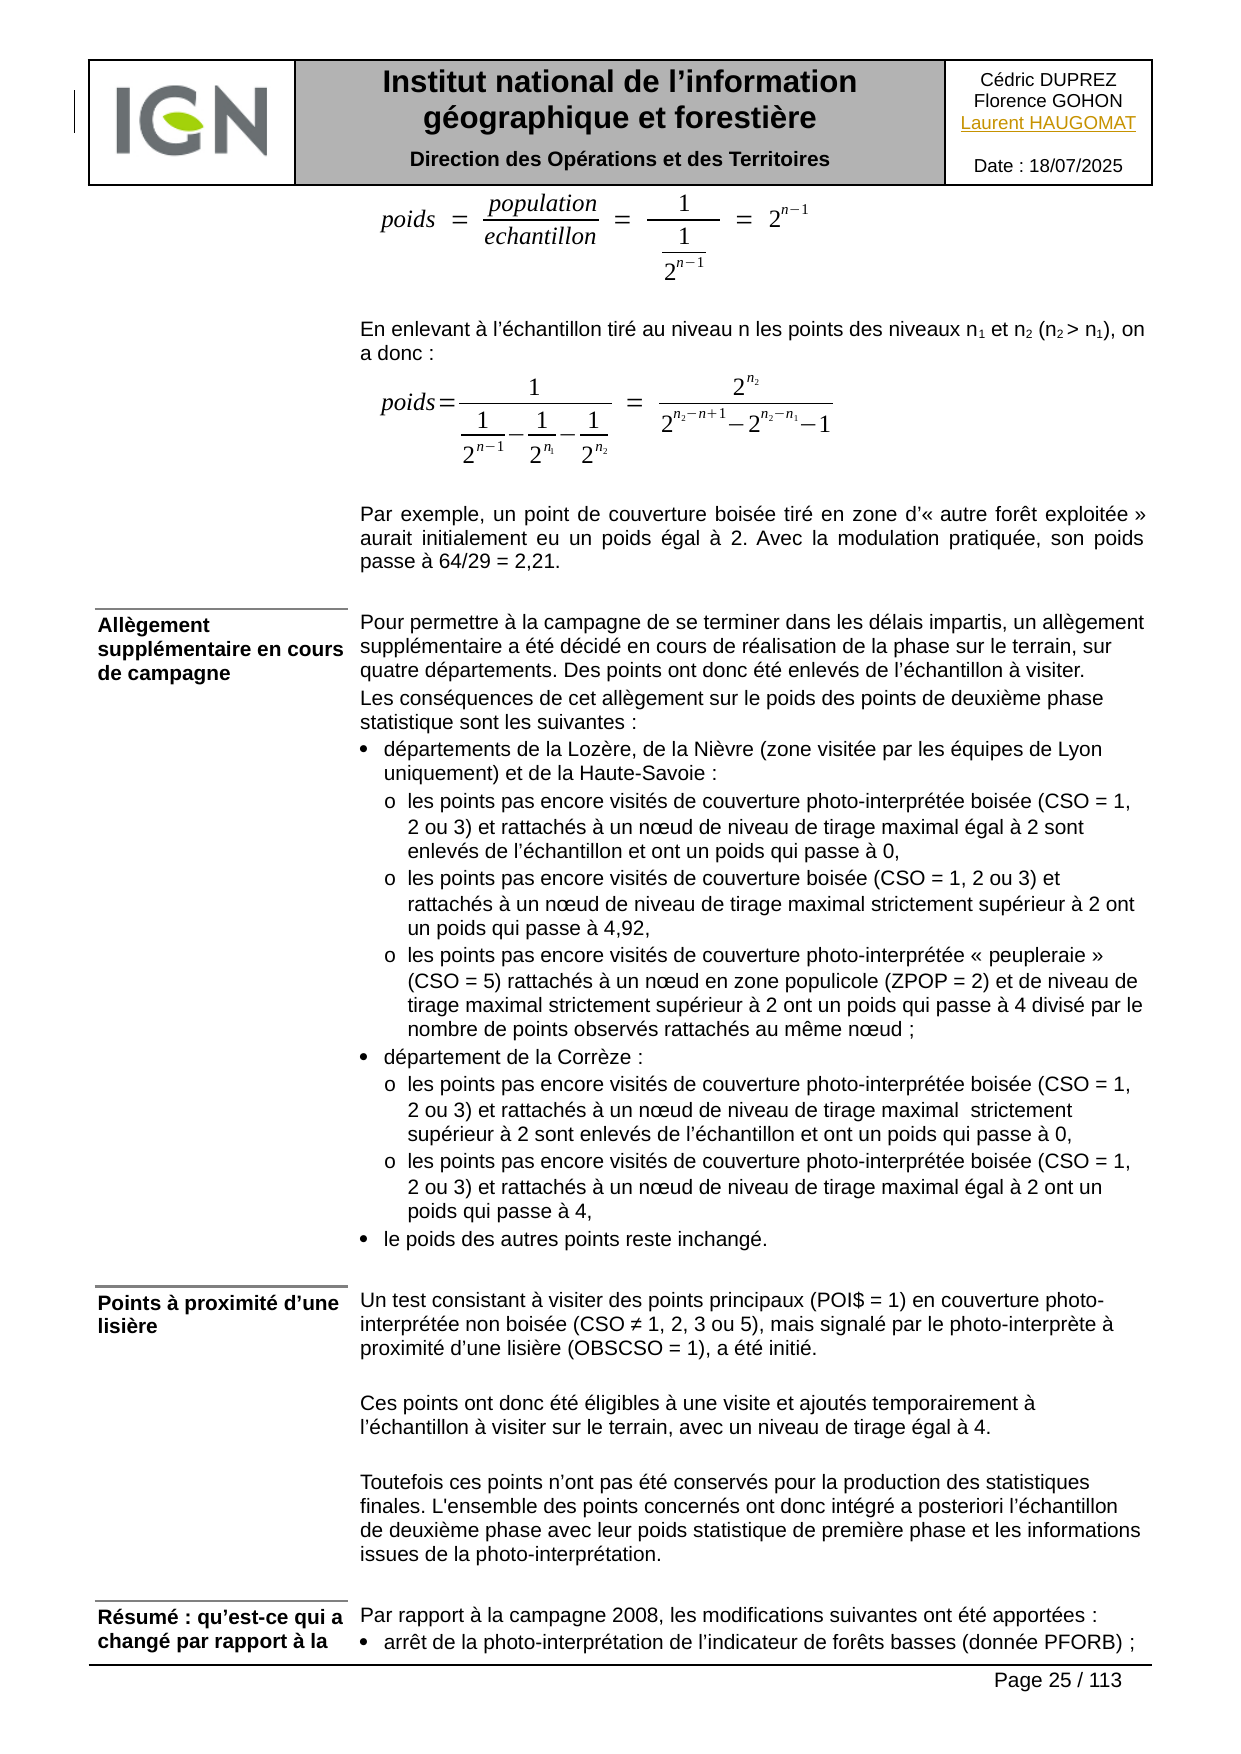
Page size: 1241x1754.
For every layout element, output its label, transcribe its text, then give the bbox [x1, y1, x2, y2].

table_cell Résumé : qu’est-ce qui a changé par rapport à la [89, 1599, 354, 1662]
table_cell Points à proximité d’une lisière [89, 1284, 354, 1599]
picture [91, 62, 293, 180]
table_cell Un test consistant à visiter des points principaux (POI$ = 1) en couverture photo-interprétée non boisée (CSO ≠ 1, 2, 3 ou 5), mais signalé par le photo-interprète à proximité d’une lisière (OBSCSO = 1), a été initié. Ces points ont donc été éligibles à une visite et ajoutés temporairement à l’échantillon à visiter sur le terrain, avec un niveau de tirage égal à 4. Toutefois ces points n’ont pas été conservés pour la production des statistiques finales. L'ensemble des points concernés ont donc intégré a posteriori l’échantillon de deuxième phase avec leur poids statistique de première phase et les informations issues de la photo-interprétation. [354, 1284, 1152, 1599]
table_cell Pour permettre à la campagne de se terminer dans les délais impartis, un allègement supplémentaire a été décidé en cours de réalisation de la phase sur le terrain, sur quatre départements. Des points ont donc été enlevés de l’échantillon à visiter. Les conséquences de cet allègement sur le poids des points de deuxième phase statistique sont les suivantes : départements de la Lozère, de la Nièvre (zone visitée par les équipes de Lyon uniquement) et de la Haute-Savoie : les points pas encore visités de couverture photo-interprétée boisée (CSO = 1, 2 ou 3) et rattachés à un nœud de niveau de tirage maximal égal à 2 sont enlevés de l’échantillon et ont un poids qui passe à 0, les points pas encore visités de couverture boisée (CSO = 1, 2 ou 3) et rattachés à un nœud de niveau de tirage maximal strictement supérieur à 2 ont un poids qui passe à 4,92, les points pas encore visités de couverture photo-interprétée « peupleraie » (CSO = 5) rattachés à un nœud en zone populicole (ZPOP = 2) et de niveau de tirage maximal strictement supérieur à 2 ont un poids qui passe à 4 divisé par le nombre de points observés rattachés au même nœud ; département de la Corrèze : les points pas encore visités de couverture photo-interprétée boisée (CSO = 1, 2 ou 3) et rattachés à un nœud de niveau de tirage maximal strictement supérieur à 2 sont enlevés de l’échantillon et ont un poids qui passe à 0, les points pas encore visités de couverture photo-interprétée boisée (CSO = 1, 2 ou 3) et rattachés à un nœud de niveau de tirage maximal égal à 2 ont un poids qui passe à 4, le poids des autres points reste inchangé. [354, 607, 1152, 1284]
table_cell [89, 186, 354, 607]
table_cell Allègement supplémentaire en cours de campagne [89, 607, 354, 1284]
table_cell Compte tenu de la charge supplémentaire représentée par un test de retour sur les points de la deuxième campagne (2006), il a été nécessaire de procéder à une diminution d’environ 10 % du nombre initial des points de couverture boisée ouverte, fermée ou bosquet à visiter sur le terrain. Afin d’éviter tout biais, et de ne pas compliquer le calcul du poids des points levés, la modulation consiste à retirer du tirage les points de couverture photo-interprétée boisée ouverte, fermée ou bosquet (CSO = 1, 2 ou 3) dont le niveau maximal de sondage (TIRMAX) est 5 ou 6. La mise à jour du poids de deuxième phase statistique de ces points suit donc le principe suivant : l’ensemble des points de la grille (la population) est découpé en points de niveaux 1, 2, 3… La fraction de la population dont le niveau de tirage est n est donc . Pour une population valant 1, on a donc : Un échantillon tiré au niveau 2 a donc tous les points de niveau 2 ou plus, et représente : Chaque point de cet échantillon a donc un poids qui vaut : Chaque échantillon de niveau n a un poids valant : En enlevant à l’échantillon tiré au niveau n les points des niveaux n1 et n2 (n2 > n1), on a donc : Par exemple, un point de couverture boisée tiré en zone d’« autre forêt exploitée » aurait initialement eu un poids égal à 2. Avec la modulation pratiquée, son poids passe à 64/29 = 2,21. [354, 186, 1152, 607]
table_cell Par rapport à la campagne 2008, les modifications suivantes ont été apportées : arrêt de la photo-interprétation de l’indicateur de forêts basses (donnée PFORB) ; ajout de la photo-interprétation de l’indicateur de formation linéaire inventoriée (donnée FLI) ; simplification de la nomenclature de l’utilisation photo-interprétée (donnée UTO) à deux modalités ; allègement exceptionnel de l’échantillon à visiter sur le terrain en cours de campagne ; test sur la visite de points dont la couverture photo-interprétée n’est pas boisée, sans haie à moins de 25 m, mais situés à proximité d’une lisière. [354, 1599, 1152, 1662]
